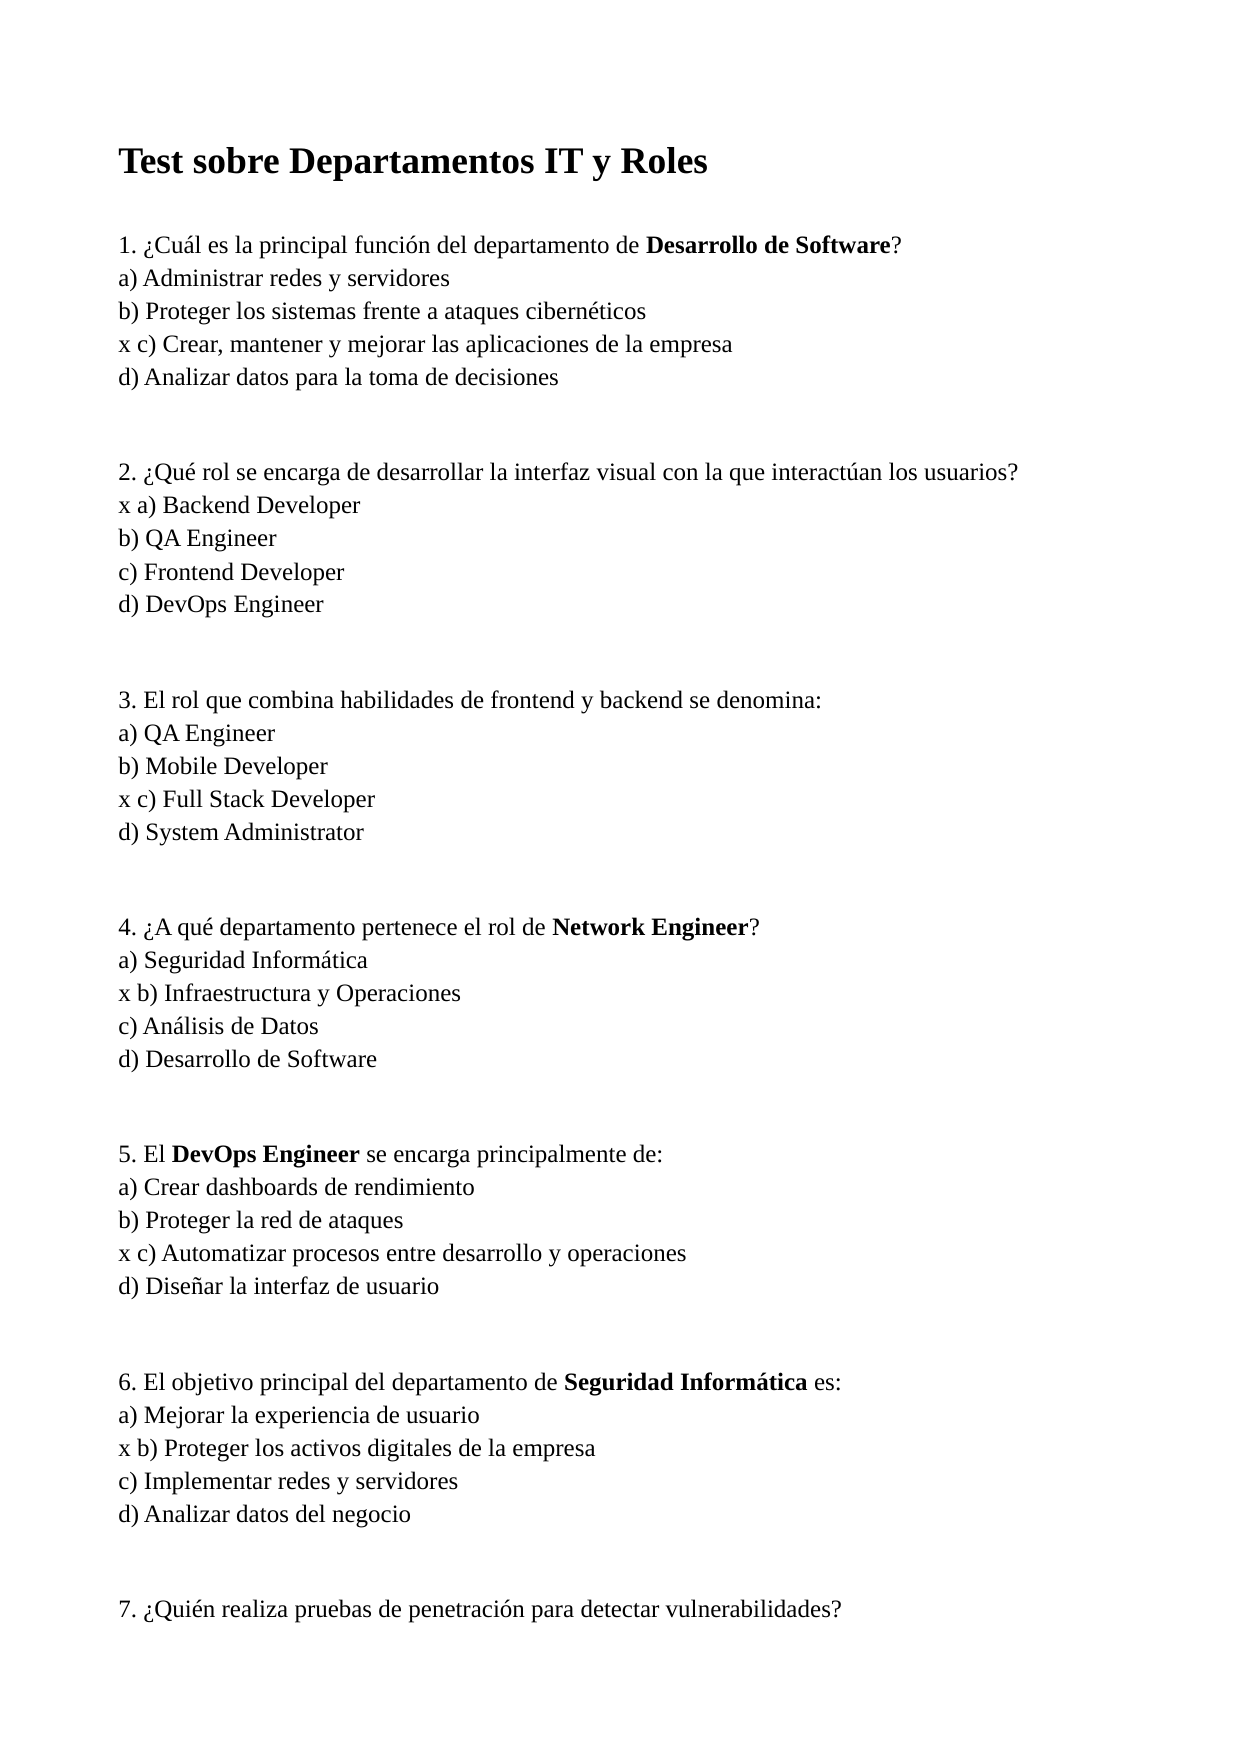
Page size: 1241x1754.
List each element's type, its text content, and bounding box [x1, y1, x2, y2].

subtitle Test sobre Departamentos IT y Roles [118, 139, 1122, 182]
text 4. ¿A qué departamento pertenece el rol de Network Engineer? a) Seguridad Informática x b) Infraestructura y Operaciones c) Análisis de Datos d) Desarrollo de Software [118, 912, 1122, 1073]
text 2. ¿Qué rol se encarga de desarrollar la interfaz visual con la que interactúan los usuarios? x a) Backend Developer b) QA Engineer c) Frontend Developer d) DevOps Engineer [118, 457, 1122, 618]
text 5. El DevOps Engineer se encarga principalmente de: a) Crear dashboards de rendimiento b) Proteger la red de ataques x c) Automatizar procesos entre desarrollo y operaciones d) Diseñar la interfaz de usuario [118, 1139, 1122, 1300]
text 6. El objetivo principal del departamento de Seguridad Informática es: a) Mejorar la experiencia de usuario x b) Proteger los activos digitales de la empresa c) Implementar redes y servidores d) Analizar datos del negocio [118, 1367, 1122, 1527]
text 7. ¿Quién realiza pruebas de penetración para detectar vulnerabilidades? [118, 1594, 1122, 1623]
text 3. El rol que combina habilidades de frontend y backend se denomina: a) QA Engineer b) Mobile Developer x c) Full Stack Developer d) System Administrator [118, 685, 1122, 846]
text 1. ¿Cuál es la principal función del departamento de Desarrollo de Software? a) Administrar redes y servidores b) Proteger los sistemas frente a ataques cibernéticos x c) Crear, mantener y mejorar las aplicaciones de la empresa d) Analizar datos para la toma de decisiones [118, 230, 1122, 391]
